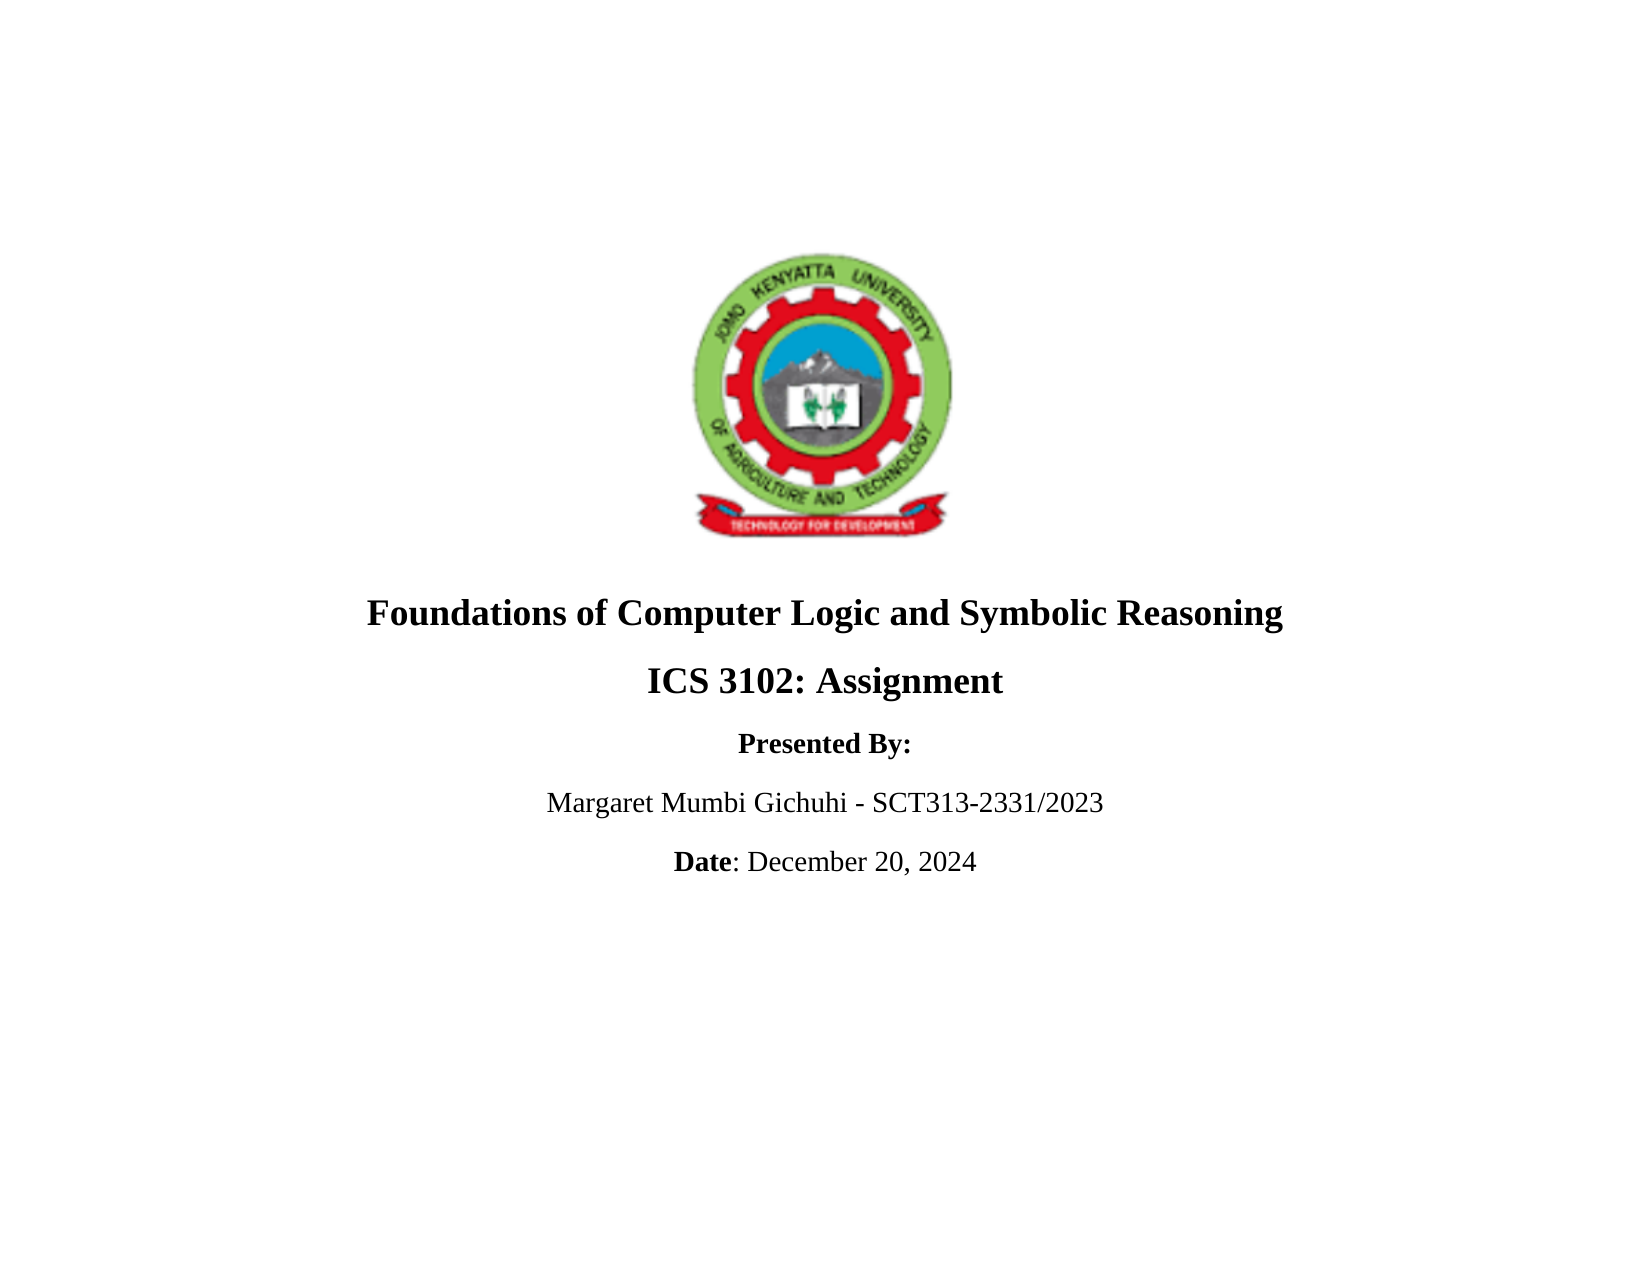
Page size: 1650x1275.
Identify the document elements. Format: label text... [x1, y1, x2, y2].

text Date: December 20, 2024 [150, 844, 1500, 877]
text ICS 3102: Assignment [150, 658, 1500, 702]
text Margaret Mumbi Gichuhi - SCT313-2331/2023 [150, 785, 1500, 819]
text Presented By: [150, 727, 1500, 760]
picture [674, 235, 976, 566]
text Foundations of Computer Logic and Symbolic Reasoning [150, 590, 1500, 633]
